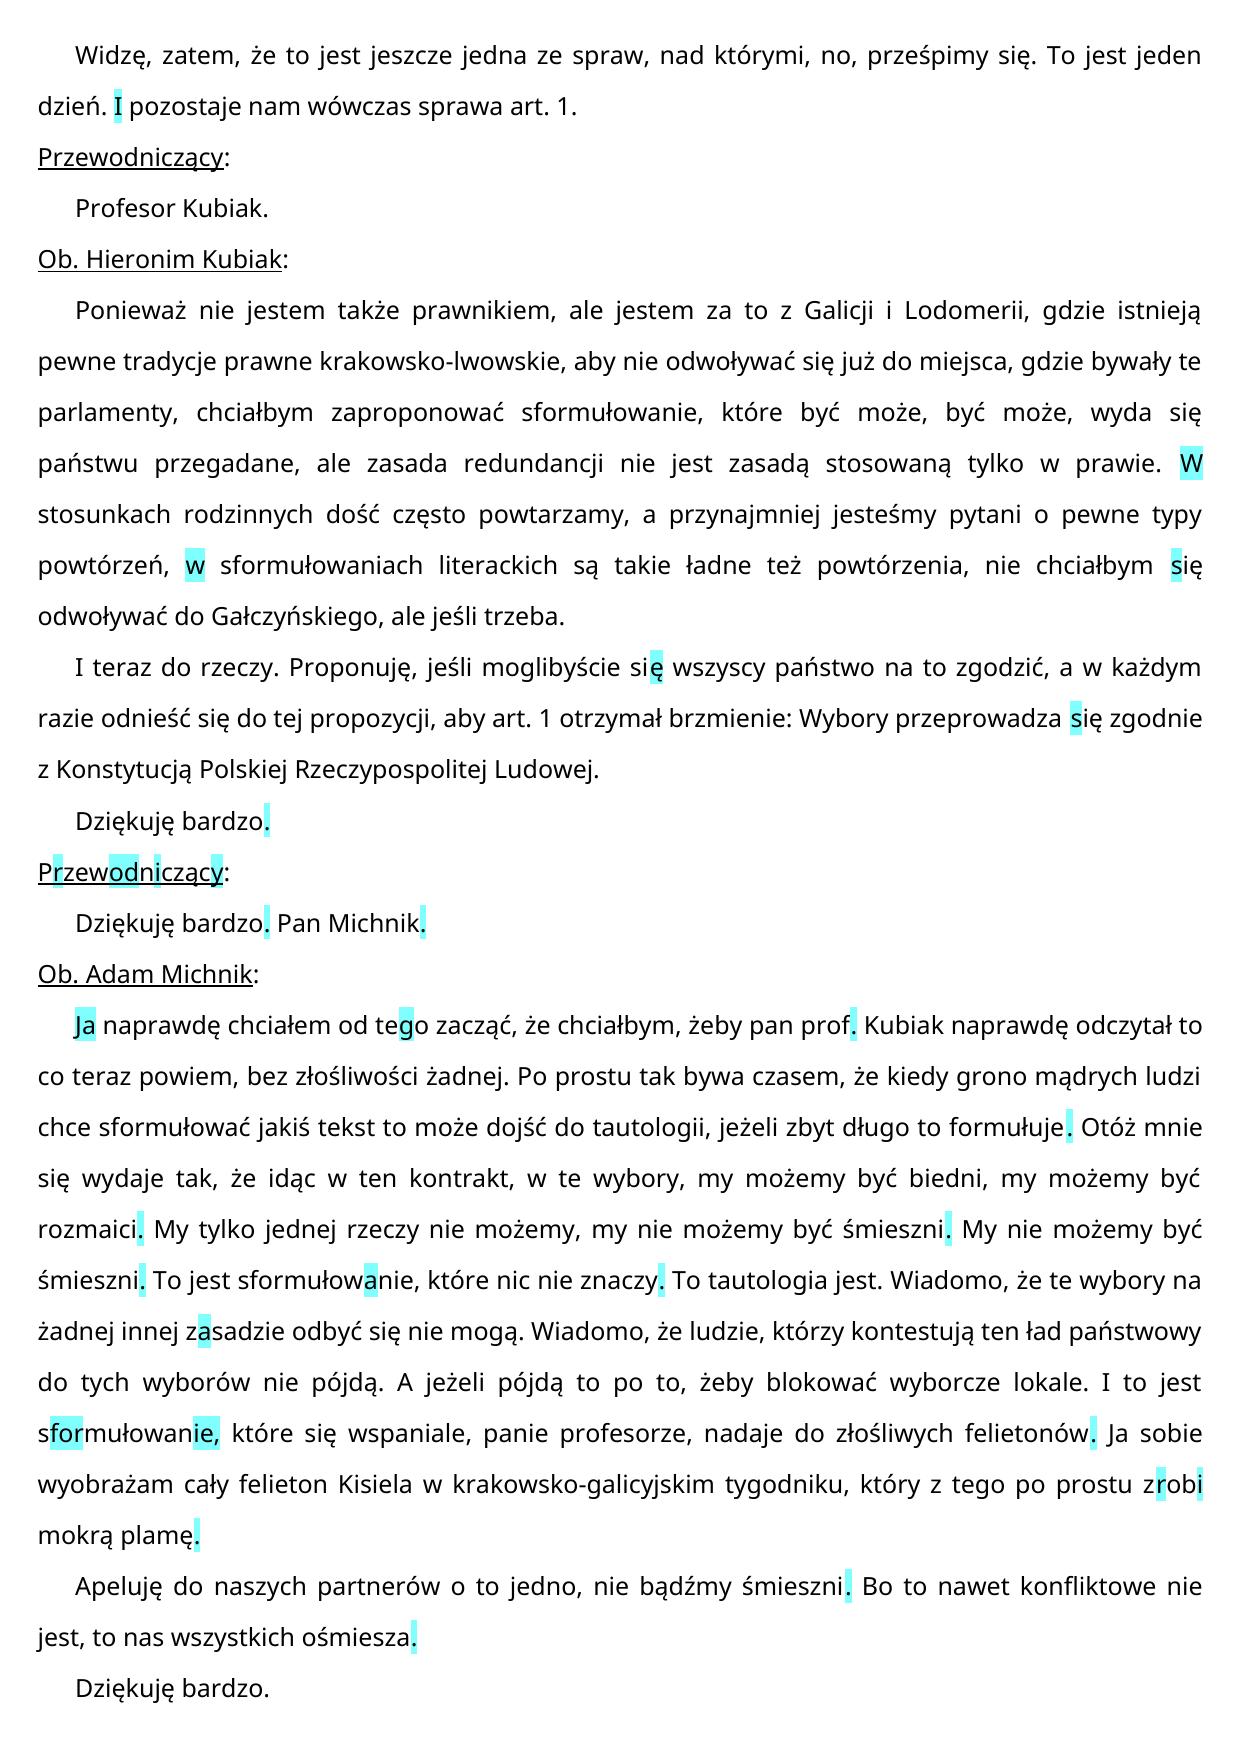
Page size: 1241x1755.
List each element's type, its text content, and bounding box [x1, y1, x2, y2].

text Ob. Adam Michnik: [37, 956, 1203, 990]
text Profesor Kubiak. [37, 191, 1203, 225]
text Apeluję do naszych partnerów o to jedno, nie bądźmy śmieszni. Bo to nawet konfliktowe nie jest, to nas wszystkich ośmiesza. [37, 1569, 1203, 1654]
text Dziękuję bardzo. Pan Michnik. [37, 905, 1203, 939]
text Dziękuję bardzo. [37, 1671, 1203, 1705]
text Ponieważ nie jestem także prawnikiem, ale jestem za to z Galicji i Lodomerii, gdzie istnieją pewne tradycje prawne krakowsko-lwowskie, aby nie odwoływać się już do miejsca, gdzie bywały te parlamenty, chciałbym zaproponować sformułowanie, które być może, być może, wyda się państwu przegadane, ale zasada redundancji nie jest zasadą stosowaną tylko w prawie. W stosunkach rodzinnych dość często powtarzamy, a przynajmniej jesteśmy pytani o pewne typy powtórzeń, w sformułowaniach literackich są takie ładne też powtórzenia, nie chciałbym się odwoływać do Gałczyńskiego, ale jeśli trzeba. [37, 293, 1203, 633]
text Widzę, zatem, że to jest jeszcze jedna ze spraw, nad którymi, no, prześpimy się. To jest jeden dzień. I pozostaje nam wówczas sprawa art. 1. [37, 37, 1203, 123]
text Dziękuję bardzo. [37, 803, 1203, 837]
text Przewodniczący: [37, 854, 1203, 888]
text Ob. Hieronim Kubiak: [37, 242, 1203, 276]
text I teraz do rzeczy. Proponuję, jeśli moglibyście się wszyscy państwo na to zgodzić, a w każdym razie odnieść się do tej propozycji, aby art. 1 otrzymał brzmienie: Wybory przeprowadza się zgodnie z Konstytucją Polskiej Rzeczypospolitej Ludowej. [37, 650, 1203, 786]
text Ja naprawdę chciałem od tego zacząć, że chciałbym, żeby pan prof. Kubiak naprawdę odczytał to co teraz powiem, bez złośliwości żadnej. Po prostu tak bywa czasem, że kiedy grono mądrych ludzi chce sformułować jakiś tekst to może dojść do tautologii, jeżeli zbyt długo to formułuje. Otóż mnie się wydaje tak, że idąc w ten kontrakt, w te wybory, my możemy być biedni, my możemy być rozmaici. My tylko jednej rzeczy nie możemy, my nie możemy być śmieszni. My nie możemy być śmieszni. To jest sformułowanie, które nic nie znaczy. To tautologia jest. Wiadomo, że te wybory na żadnej innej zasadzie odbyć się nie mogą. Wiadomo, że ludzie, którzy kontestują ten ład państwowy do tych wyborów nie pójdą. A jeżeli pójdą to po to, żeby blokować wyborcze lokale. I to jest sformułowanie, które się wspaniale, panie profesorze, nadaje do złośliwych felietonów. Ja sobie wyobrażam cały felieton Kisiela w krakowsko-galicyjskim tygodniku, który z tego po prostu zrobi mokrą plamę. [37, 1007, 1203, 1552]
text Przewodniczący: [37, 139, 1203, 174]
